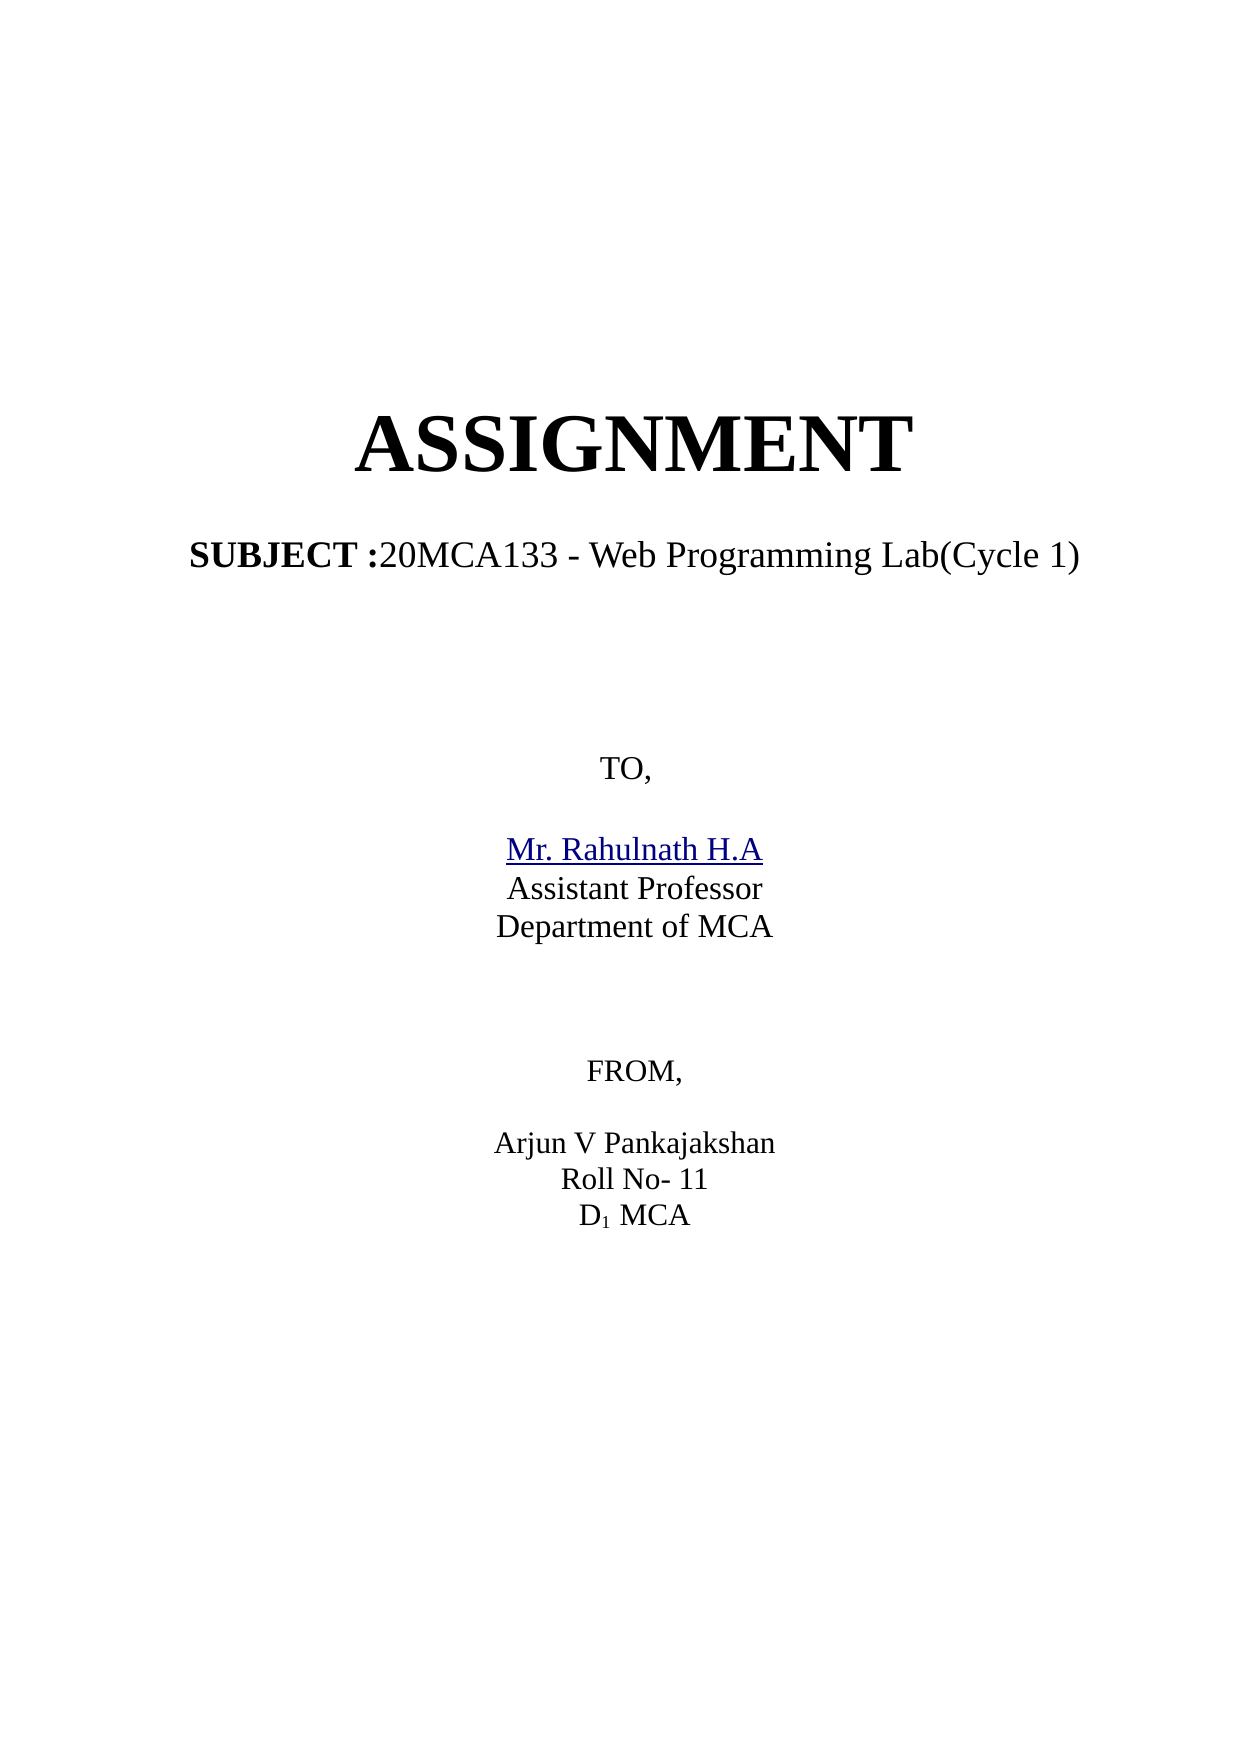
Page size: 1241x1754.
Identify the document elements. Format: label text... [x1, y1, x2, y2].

text D1 MCA [118, 1196, 1151, 1232]
text Mr. Rahulnath H.A [118, 830, 1151, 868]
text FROM, [118, 1052, 1151, 1088]
text TO, [118, 748, 1151, 787]
text Arjun V Pankajakshan [118, 1124, 1151, 1160]
text ASSIGNMENT [118, 394, 1151, 489]
text Department of MCA [118, 906, 1151, 945]
text Assistant Professor [118, 868, 1151, 906]
text SUBJECT :20MCA133 - Web Programming Lab(Cycle 1) [118, 533, 1151, 576]
text Roll No- 11 [118, 1160, 1151, 1196]
